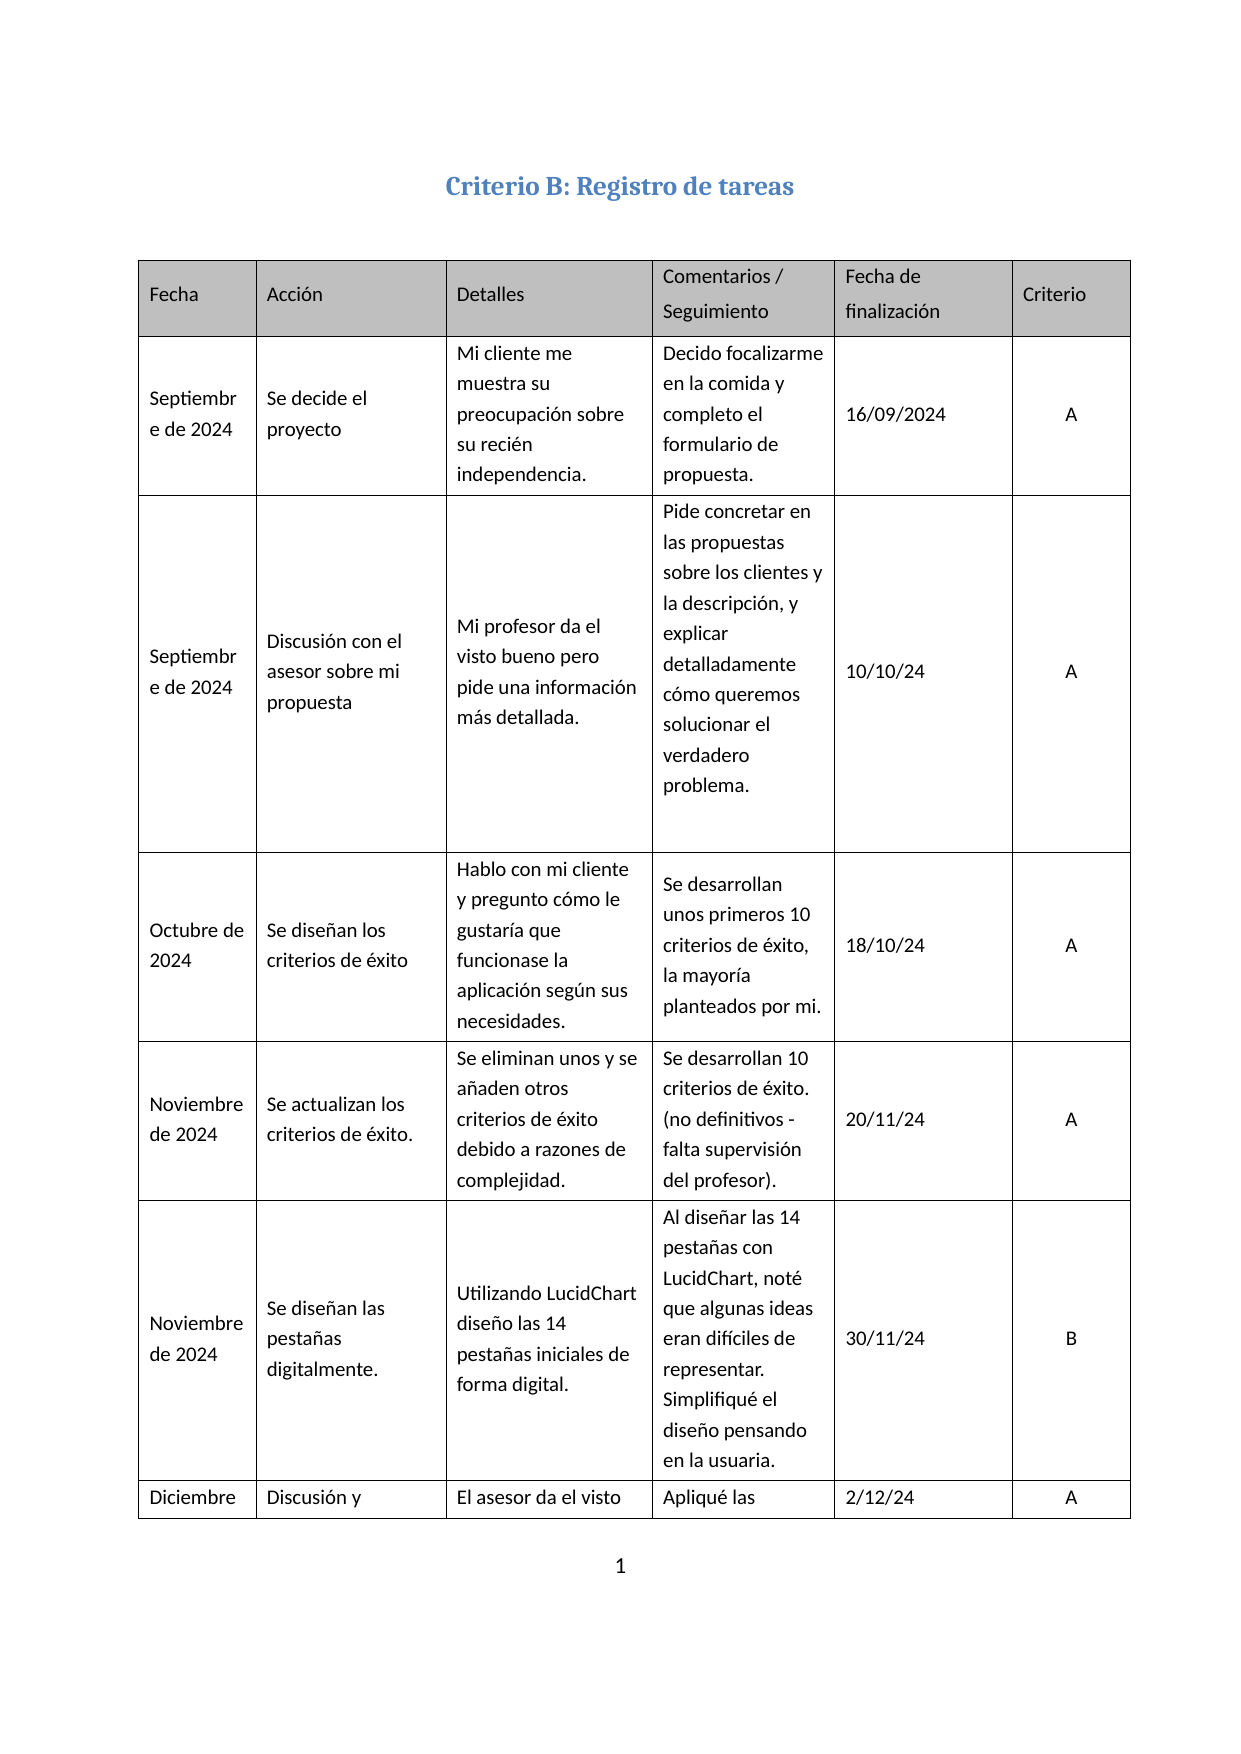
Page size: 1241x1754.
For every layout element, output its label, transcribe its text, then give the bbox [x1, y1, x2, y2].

table_cell Octubre de 2024 [139, 853, 256, 1041]
table_cell A [1013, 853, 1130, 1041]
table_cell A [1013, 337, 1130, 495]
table_cell A [1013, 496, 1130, 852]
table_cell 18/10/24 [835, 853, 1012, 1041]
table_cell Discusión con el asesor sobre mi propuesta [257, 496, 446, 852]
table_cell Noviembre de 2024 [139, 1042, 256, 1200]
table_cell A [1013, 1481, 1130, 1517]
table_header Criterio [1013, 261, 1130, 336]
table_cell Pide concretar en las propuestas sobre los clientes y la descripción, y explicar detalladamente cómo queremos solucionar el verdadero problema. [653, 496, 834, 852]
table_cell Utilizando LucidChart diseño las 14 pestañas iniciales de forma digital. [447, 1201, 652, 1480]
table_cell Mi cliente me muestra su preocupación sobre su recién independencia. [447, 337, 652, 495]
table_cell Noviembre de 2024 [139, 1201, 256, 1480]
table_cell Se diseñan los criterios de éxito [257, 853, 446, 1041]
table_cell 20/11/24 [835, 1042, 1012, 1200]
table_cell Hablo con mi cliente y pregunto cómo le gustaría que funcionase la aplicación según sus necesidades. [447, 853, 652, 1041]
table_cell Se desarrollan 10 criterios de éxito. (no definitivos - falta supervisión del profesor). [653, 1042, 834, 1200]
table_cell 16/09/2024 [835, 337, 1012, 495]
table_cell A [1013, 1042, 1130, 1200]
table_cell Se diseñan las pestañas digitalmente. [257, 1201, 446, 1480]
table_cell 2/12/24 [835, 1481, 1012, 1517]
table_cell Septiembre de 2024 [139, 496, 256, 852]
table_header Comentarios / Seguimiento [653, 261, 834, 336]
table_cell Apliqué las [653, 1481, 834, 1517]
table_header Acción [257, 261, 446, 336]
table_header Fecha de finalización [835, 261, 1012, 336]
table_cell El asesor da el visto [447, 1481, 652, 1517]
table_cell Septiembre de 2024 [139, 337, 256, 495]
table_cell Se desarrollan unos primeros 10 criterios de éxito, la mayoría planteados por mi. [653, 853, 834, 1041]
table_header Fecha [139, 261, 256, 336]
table_cell Decido focalizarme en la comida y completo el formulario de propuesta. [653, 337, 834, 495]
table_header Detalles [447, 261, 652, 336]
table_cell 10/10/24 [835, 496, 1012, 852]
table_cell Discusión y [257, 1481, 446, 1517]
table_cell Se eliminan unos y se añaden otros criterios de éxito debido a razones de complejidad. [447, 1042, 652, 1200]
table_cell Se actualizan los criterios de éxito. [257, 1042, 446, 1200]
table_cell Se decide el proyecto [257, 337, 446, 495]
table_cell Al diseñar las 14 pestañas con LucidChart, noté que algunas ideas eran difíciles de representar. Simplifiqué el diseño pensando en la usuaria. [653, 1201, 834, 1480]
table_cell 30/11/24 [835, 1201, 1012, 1480]
table_cell Diciembre [139, 1481, 256, 1517]
table_cell Mi profesor da el visto bueno pero pide una información más detallada. [447, 496, 652, 852]
subtitle Criterio B: Registro de tareas [150, 171, 1090, 202]
table_cell B [1013, 1201, 1130, 1480]
